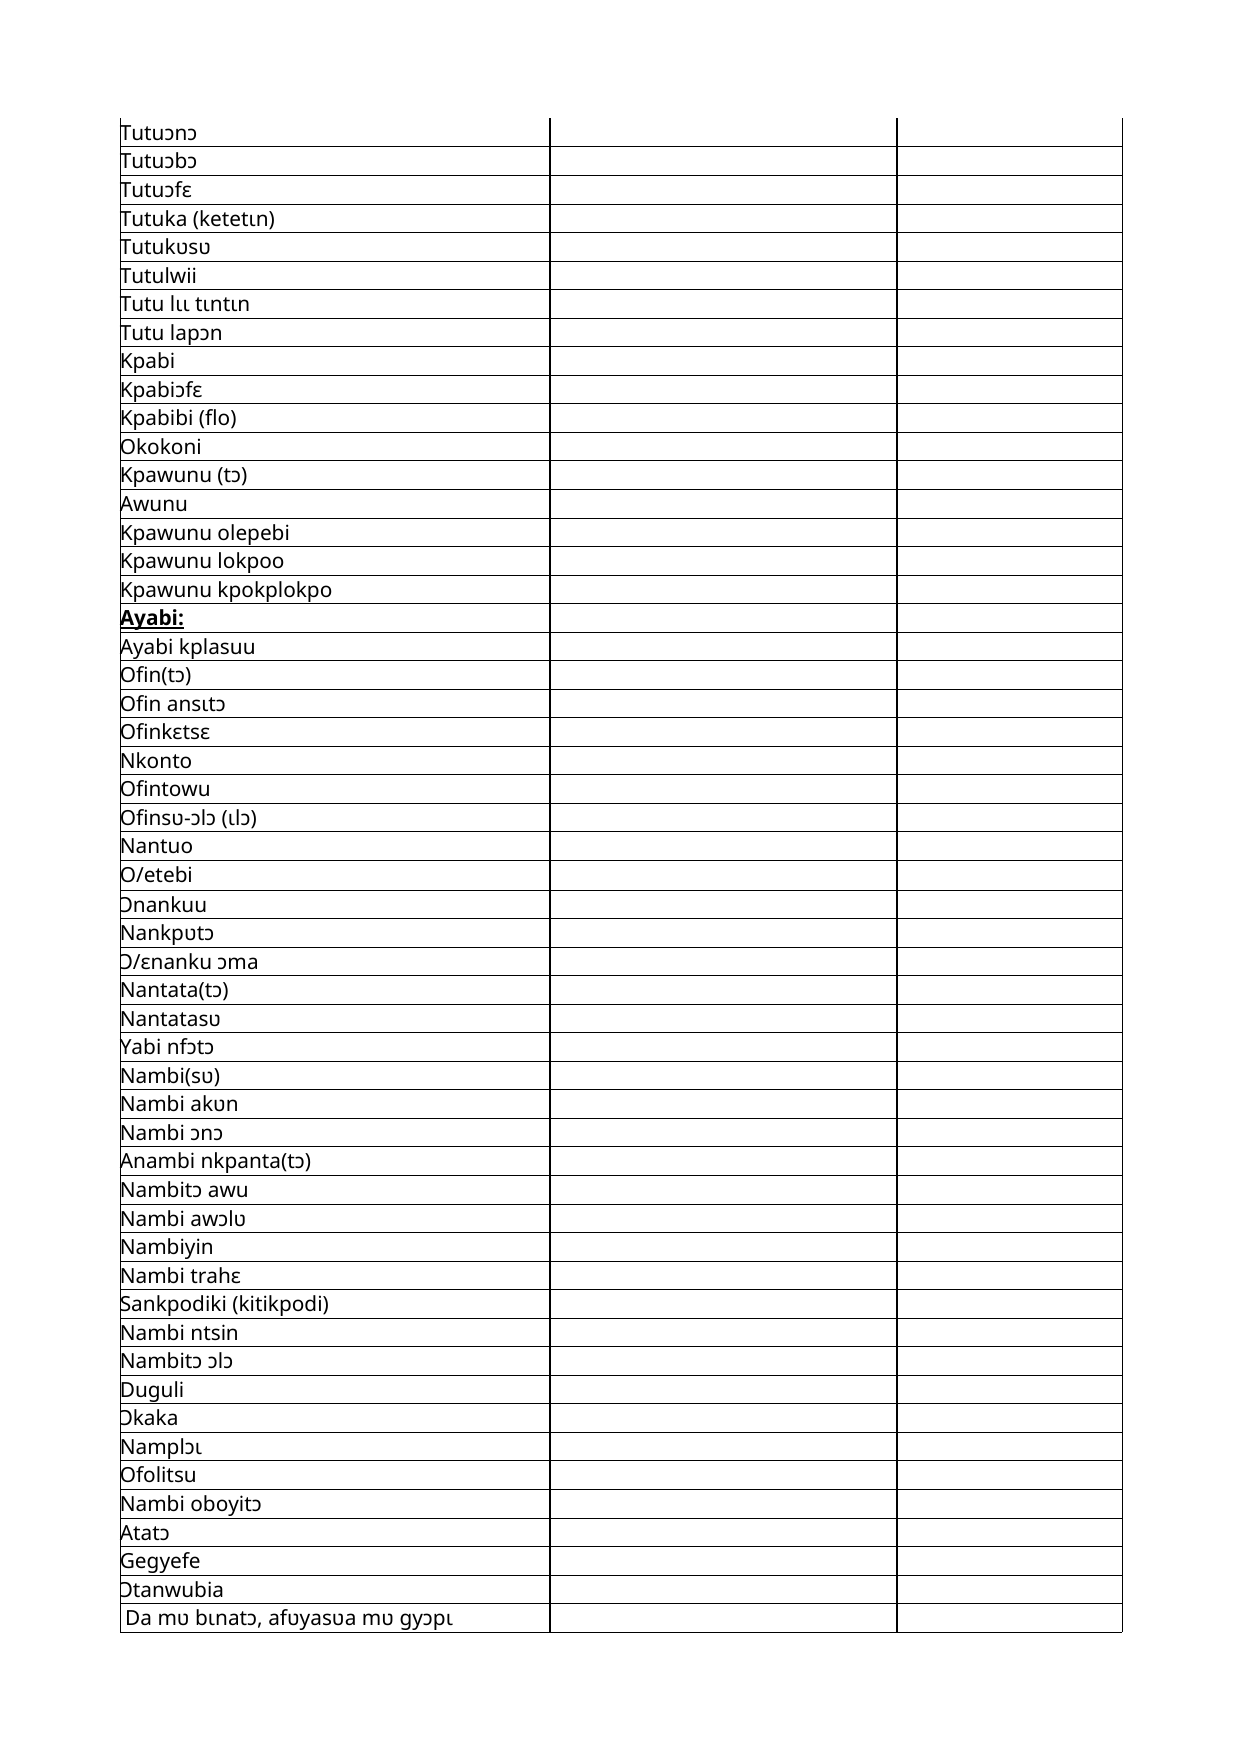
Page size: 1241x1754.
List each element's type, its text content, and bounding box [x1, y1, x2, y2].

table_cell Nantatasʋ [121, 1005, 549, 1032]
table_cell [551, 233, 896, 261]
table_cell [551, 1519, 896, 1546]
table_cell [898, 176, 1122, 204]
table_cell Nambi(sʋ) [121, 1062, 549, 1089]
table_cell [898, 747, 1122, 774]
table_cell [551, 1376, 896, 1403]
table_cell [898, 1176, 1122, 1204]
table_cell [551, 804, 896, 831]
table_cell [551, 576, 896, 603]
table_cell [551, 118, 896, 146]
table_cell Tutu lapɔn [121, 319, 549, 346]
table_cell [551, 319, 896, 346]
table_cell [898, 205, 1122, 232]
table_cell [551, 1347, 896, 1375]
table_cell [898, 633, 1122, 660]
table_cell Ɔ/ɛnanku ɔma [121, 948, 549, 975]
table_cell Nambi ntsin [121, 1319, 549, 1346]
table_cell [898, 233, 1122, 261]
table_cell [551, 948, 896, 975]
table_cell [898, 1576, 1122, 1603]
table_cell [551, 718, 896, 746]
table_cell Okokoni [121, 433, 549, 460]
table_cell [551, 1147, 896, 1175]
table_cell Nambitɔ ɔlɔ [121, 1347, 549, 1375]
table_cell [551, 1461, 896, 1489]
table_cell [551, 290, 896, 318]
table_cell [551, 1062, 896, 1089]
table_cell [551, 661, 896, 689]
table_cell Ofin(tɔ) [121, 661, 549, 689]
table_cell [551, 1005, 896, 1032]
table_cell [551, 1233, 896, 1261]
table_cell [898, 1062, 1122, 1089]
table_cell Tutuɔnɔ [121, 118, 549, 146]
table_cell [898, 1404, 1122, 1432]
table_cell [551, 604, 896, 632]
table_cell [898, 147, 1122, 175]
table_cell Nambitɔ awu [121, 1176, 549, 1204]
table_cell [551, 262, 896, 289]
table_cell Nambi ɔnɔ [121, 1119, 549, 1146]
table_cell [898, 1033, 1122, 1061]
table_cell [551, 1119, 896, 1146]
table_cell [551, 519, 896, 546]
table_cell [551, 976, 896, 1004]
table_cell [898, 919, 1122, 947]
table_cell [898, 1119, 1122, 1146]
table_cell [551, 547, 896, 575]
table_cell [551, 490, 896, 518]
table_cell [898, 976, 1122, 1004]
table_cell Atatɔ [121, 1519, 549, 1546]
table_cell [551, 1090, 896, 1118]
table_cell [898, 1604, 1122, 1632]
table_cell Kpabibi (flo) [121, 404, 549, 432]
table_cell [898, 718, 1122, 746]
table_cell [898, 319, 1122, 346]
table_cell [551, 1205, 896, 1232]
table_cell Sankpodiki (kitikpodi) [121, 1290, 549, 1318]
table_cell [898, 1433, 1122, 1460]
table_cell [551, 147, 896, 175]
table_cell [898, 547, 1122, 575]
table_cell O/etebi [121, 861, 549, 890]
table_cell [898, 1347, 1122, 1375]
table_cell [551, 633, 896, 660]
table_cell [898, 661, 1122, 689]
table_cell [898, 404, 1122, 432]
table_cell Kpawunu kpokplokpo [121, 576, 549, 603]
table_cell [551, 891, 896, 918]
table_cell [898, 1290, 1122, 1318]
table_cell Tutu lɩɩ tɩntɩn [121, 290, 549, 318]
table_cell [551, 1604, 896, 1632]
table_cell [898, 576, 1122, 603]
table_cell Ɔtanwubia [121, 1576, 549, 1603]
table_cell Nantata(tɔ) [121, 976, 549, 1004]
table_cell [551, 690, 896, 717]
table_cell Yabi nfɔtɔ [121, 1033, 549, 1061]
table_cell [898, 861, 1122, 890]
table_cell Tutukʋsʋ [121, 233, 549, 261]
table_cell [551, 205, 896, 232]
table_cell Kpawunu lokpoo [121, 547, 549, 575]
table_cell Ayabi: [121, 604, 549, 632]
table_cell Tutuɔbɔ [121, 147, 549, 175]
table_cell [898, 804, 1122, 831]
table_cell [551, 1290, 896, 1318]
table_cell Duguli [121, 1376, 549, 1403]
table_cell [898, 1461, 1122, 1489]
table_cell [898, 1319, 1122, 1346]
table_cell Ofintowu [121, 775, 549, 803]
table_cell Nankpʋtɔ [121, 919, 549, 947]
table_cell [551, 1433, 896, 1460]
table_cell [898, 1147, 1122, 1175]
table_cell Da mʋ bɩnatɔ, afʋyasʋa mʋ gyɔpɩ [121, 1604, 549, 1632]
table_cell [898, 118, 1122, 146]
table_cell [551, 347, 896, 375]
table_cell [898, 1519, 1122, 1546]
table_cell [898, 262, 1122, 289]
table_cell [551, 376, 896, 403]
table_cell Nambi oboyitɔ [121, 1490, 549, 1518]
table_cell [551, 433, 896, 460]
table_cell [898, 1262, 1122, 1289]
table_cell Gegyefe [121, 1547, 549, 1575]
table_cell [898, 1547, 1122, 1575]
table_cell Ofinkɛtsɛ [121, 718, 549, 746]
table_cell [551, 1576, 896, 1603]
table_cell [898, 376, 1122, 403]
table_cell Anambi nkpanta(tɔ) [121, 1147, 549, 1175]
table_cell Nkonto [121, 747, 549, 774]
table_cell [551, 1262, 896, 1289]
table_cell [551, 461, 896, 489]
table_cell Nantuo [121, 832, 549, 860]
table_cell [551, 861, 896, 890]
table_cell [898, 891, 1122, 918]
table_cell [551, 1404, 896, 1432]
table_cell [898, 519, 1122, 546]
table_cell [551, 1547, 896, 1575]
table_cell [551, 176, 896, 204]
table_cell Nambi trahɛ [121, 1262, 549, 1289]
table_cell [898, 690, 1122, 717]
table_cell Ayabi kplasuu [121, 633, 549, 660]
table_cell Tutulwii [121, 262, 549, 289]
table_cell [551, 404, 896, 432]
table_cell [898, 1205, 1122, 1232]
table_cell [898, 490, 1122, 518]
table_cell Kpawunu (tɔ) [121, 461, 549, 489]
table_cell Nambiyin [121, 1233, 549, 1261]
table_cell Kpawunu olepebi [121, 519, 549, 546]
table_cell Nambi awɔlʋ [121, 1205, 549, 1232]
table_cell [898, 832, 1122, 860]
table_cell Kpabiɔfɛ [121, 376, 549, 403]
table_cell [551, 1319, 896, 1346]
table_cell Awunu [121, 490, 549, 518]
table_cell [898, 347, 1122, 375]
table_cell Tutuɔfɛ [121, 176, 549, 204]
table_cell Ofolitsu [121, 1461, 549, 1489]
table_cell [551, 1176, 896, 1204]
table_cell Nambi akʋn [121, 1090, 549, 1118]
table_cell [551, 919, 896, 947]
table_cell [898, 1233, 1122, 1261]
table_cell [898, 1090, 1122, 1118]
table_cell Tutuka (ketetɩn) [121, 205, 549, 232]
table_cell [898, 290, 1122, 318]
table_cell [898, 461, 1122, 489]
table_cell [898, 1005, 1122, 1032]
table_cell [551, 1490, 896, 1518]
table_cell Ofinsʋ-ɔlɔ (ɩlɔ) [121, 804, 549, 831]
table_cell [551, 775, 896, 803]
table_cell Ɔnankuu [121, 891, 549, 918]
table_cell [898, 775, 1122, 803]
table_cell [898, 1490, 1122, 1518]
table_cell Kpabi [121, 347, 549, 375]
table_cell [898, 1376, 1122, 1403]
table_cell [551, 832, 896, 860]
table_cell [898, 604, 1122, 632]
table_cell Ɔkaka [121, 1404, 549, 1432]
table_cell Ofin ansɩtɔ [121, 690, 549, 717]
table_cell [898, 948, 1122, 975]
table_cell Namplɔɩ [121, 1433, 549, 1460]
table_cell [898, 433, 1122, 460]
table_cell [551, 1033, 896, 1061]
table_cell [551, 747, 896, 774]
